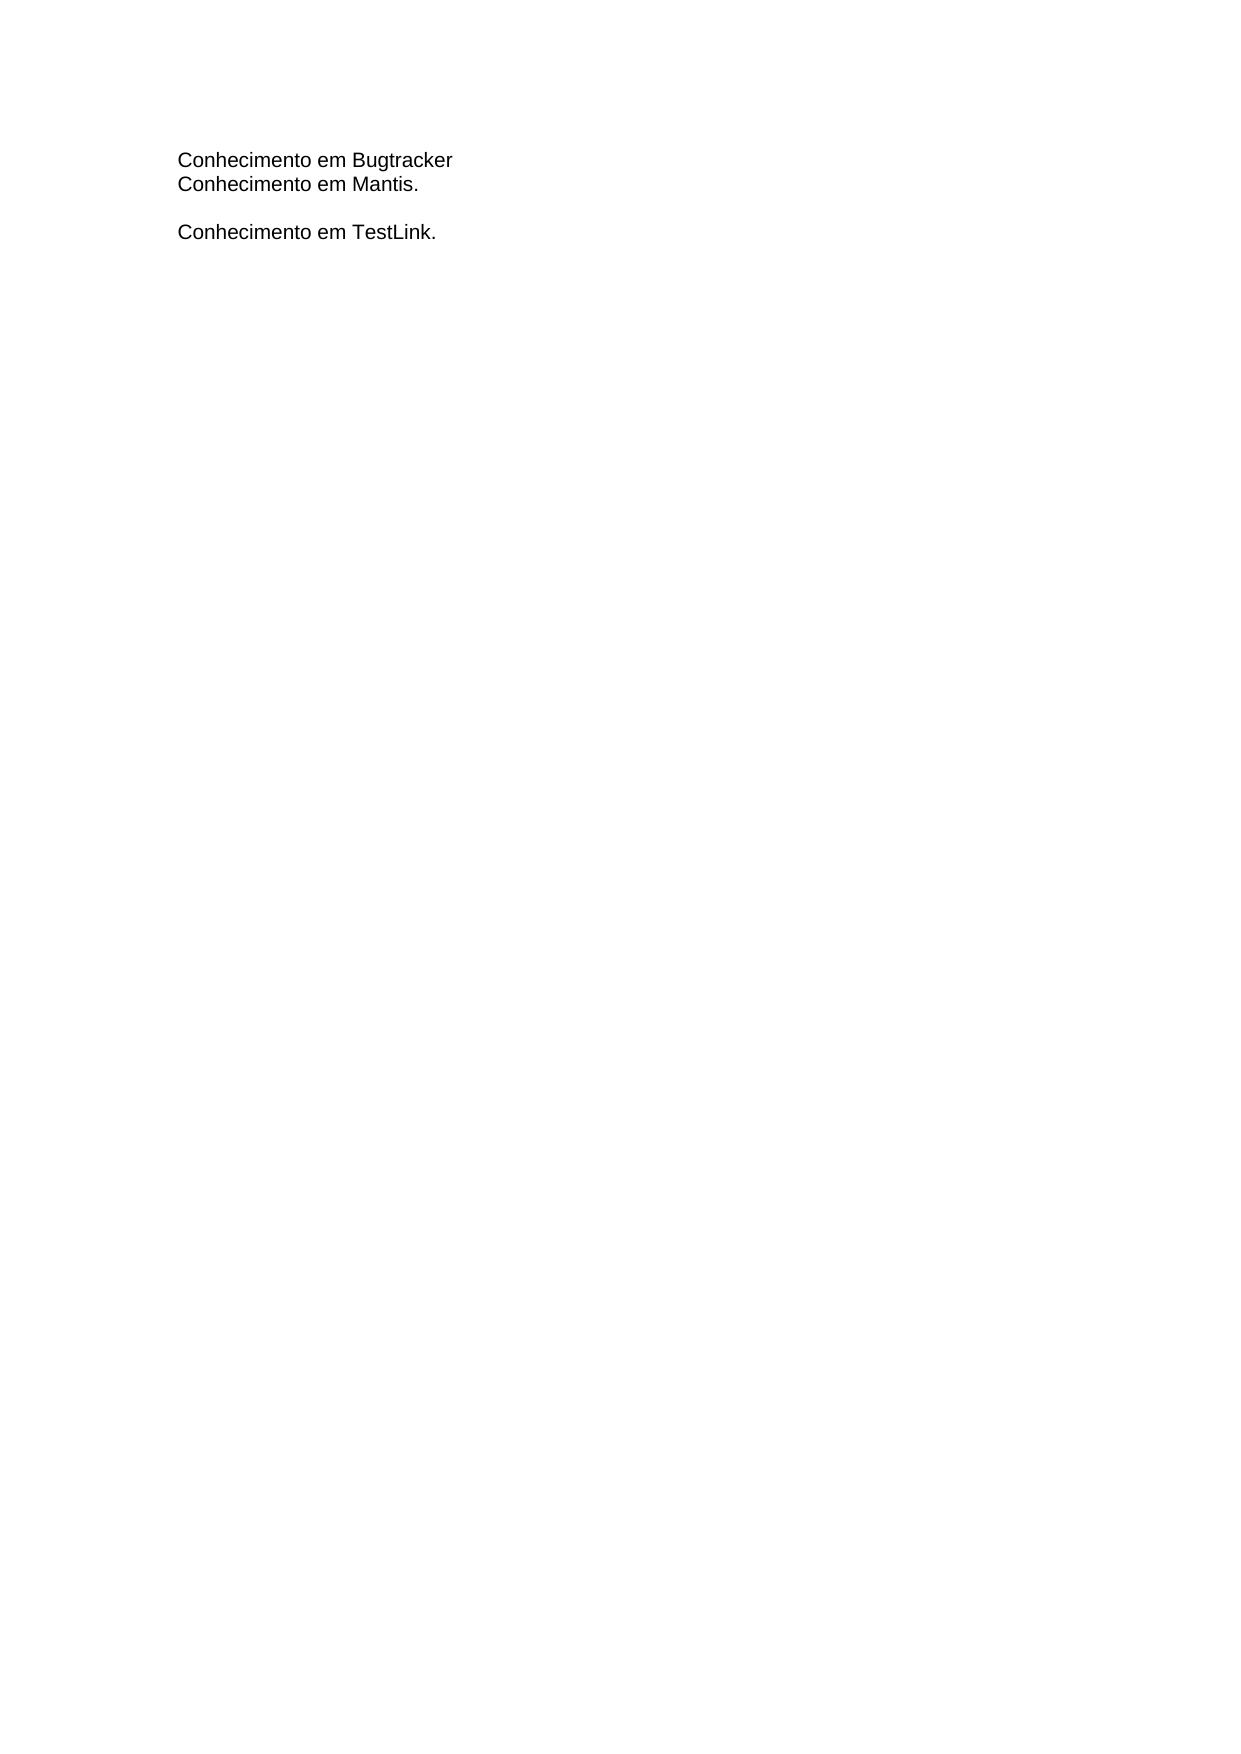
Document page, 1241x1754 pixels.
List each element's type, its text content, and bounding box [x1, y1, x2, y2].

text Conhecimento em Mantis. [177, 172, 1063, 196]
text Conhecimento em Bugtracker [177, 148, 1063, 172]
text Conhecimento em TestLink. [177, 219, 1063, 243]
